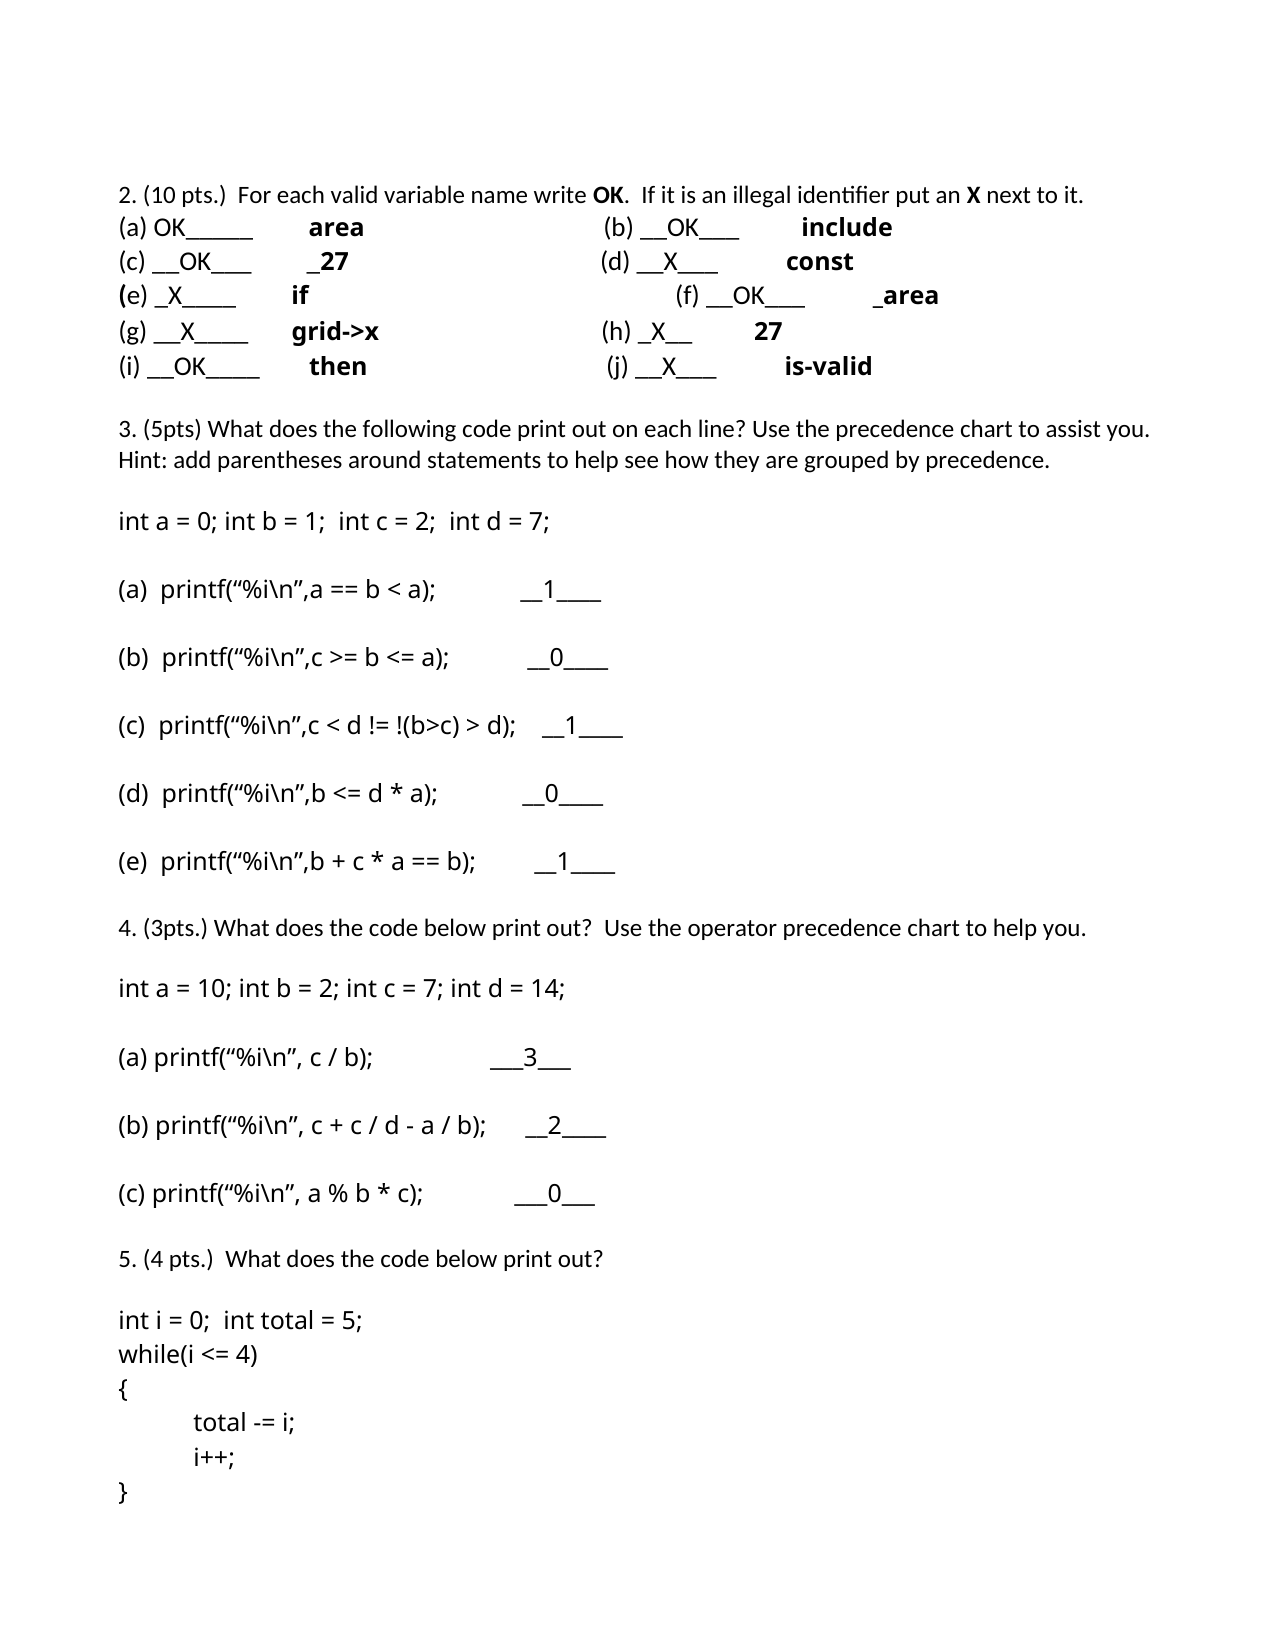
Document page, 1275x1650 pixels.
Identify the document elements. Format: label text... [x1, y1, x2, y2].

text (c) printf(“%i\n”, a % b * c); ___0___ [118, 1176, 1157, 1209]
text int a = 10; int b = 2; int c = 7; int d = 14; [118, 971, 1157, 1005]
text (d) printf(“%i\n”,b <= d * a); __0____ [118, 776, 1157, 810]
text (b) printf(“%i\n”,c >= b <= a); __0____ [118, 639, 1157, 673]
text total -= i; [118, 1405, 1157, 1439]
text } [118, 1473, 1157, 1507]
text 2. (10 pts.) For each valid variable name write OK. If it is an illegal identifier put an X next to it. [118, 179, 1157, 210]
text 4. (3pts.) What does the code below print out? Use the operator precedence chart to help you. [118, 912, 1157, 942]
text 3. (5pts) What does the following code print out on each line? Use the precedence chart to assist you. Hint: add parentheses around statements to help see how they are grouped by precedence. [118, 413, 1157, 474]
text 5. (4 pts.) What does the code below print out? [118, 1244, 1157, 1274]
text while(i <= 4) [118, 1337, 1157, 1371]
text (c) printf(“%i\n”,c < d != !(b>c) > d); __1____ [118, 707, 1157, 742]
text int i = 0; int total = 5; [118, 1303, 1157, 1337]
text (a) printf(“%i\n”,a == b < a); __1____ [118, 571, 1157, 605]
text (e) _X____ if (f) __OK___ _area [118, 278, 1157, 312]
text i++; [118, 1439, 1157, 1473]
text (c) __OK___ _27 (d) __X___ const [118, 244, 1157, 278]
text { [118, 1371, 1157, 1405]
text (e) printf(“%i\n”,b + c * a == b); __1____ [118, 844, 1157, 878]
text (a) OK_____ area (b) __OK___ include [118, 210, 1157, 244]
text (b) printf(“%i\n”, c + c / d - a / b); __2____ [118, 1107, 1157, 1141]
text (i) __OK____ then (j) __X___ is-valid [118, 349, 1157, 383]
text int a = 0; int b = 1; int c = 2; int d = 7; [118, 503, 1157, 537]
text (g) __X____ grid->x (h) _X__ 27 [118, 312, 1157, 349]
text (a) printf(“%i\n”, c / b); ___3___ [118, 1039, 1157, 1073]
